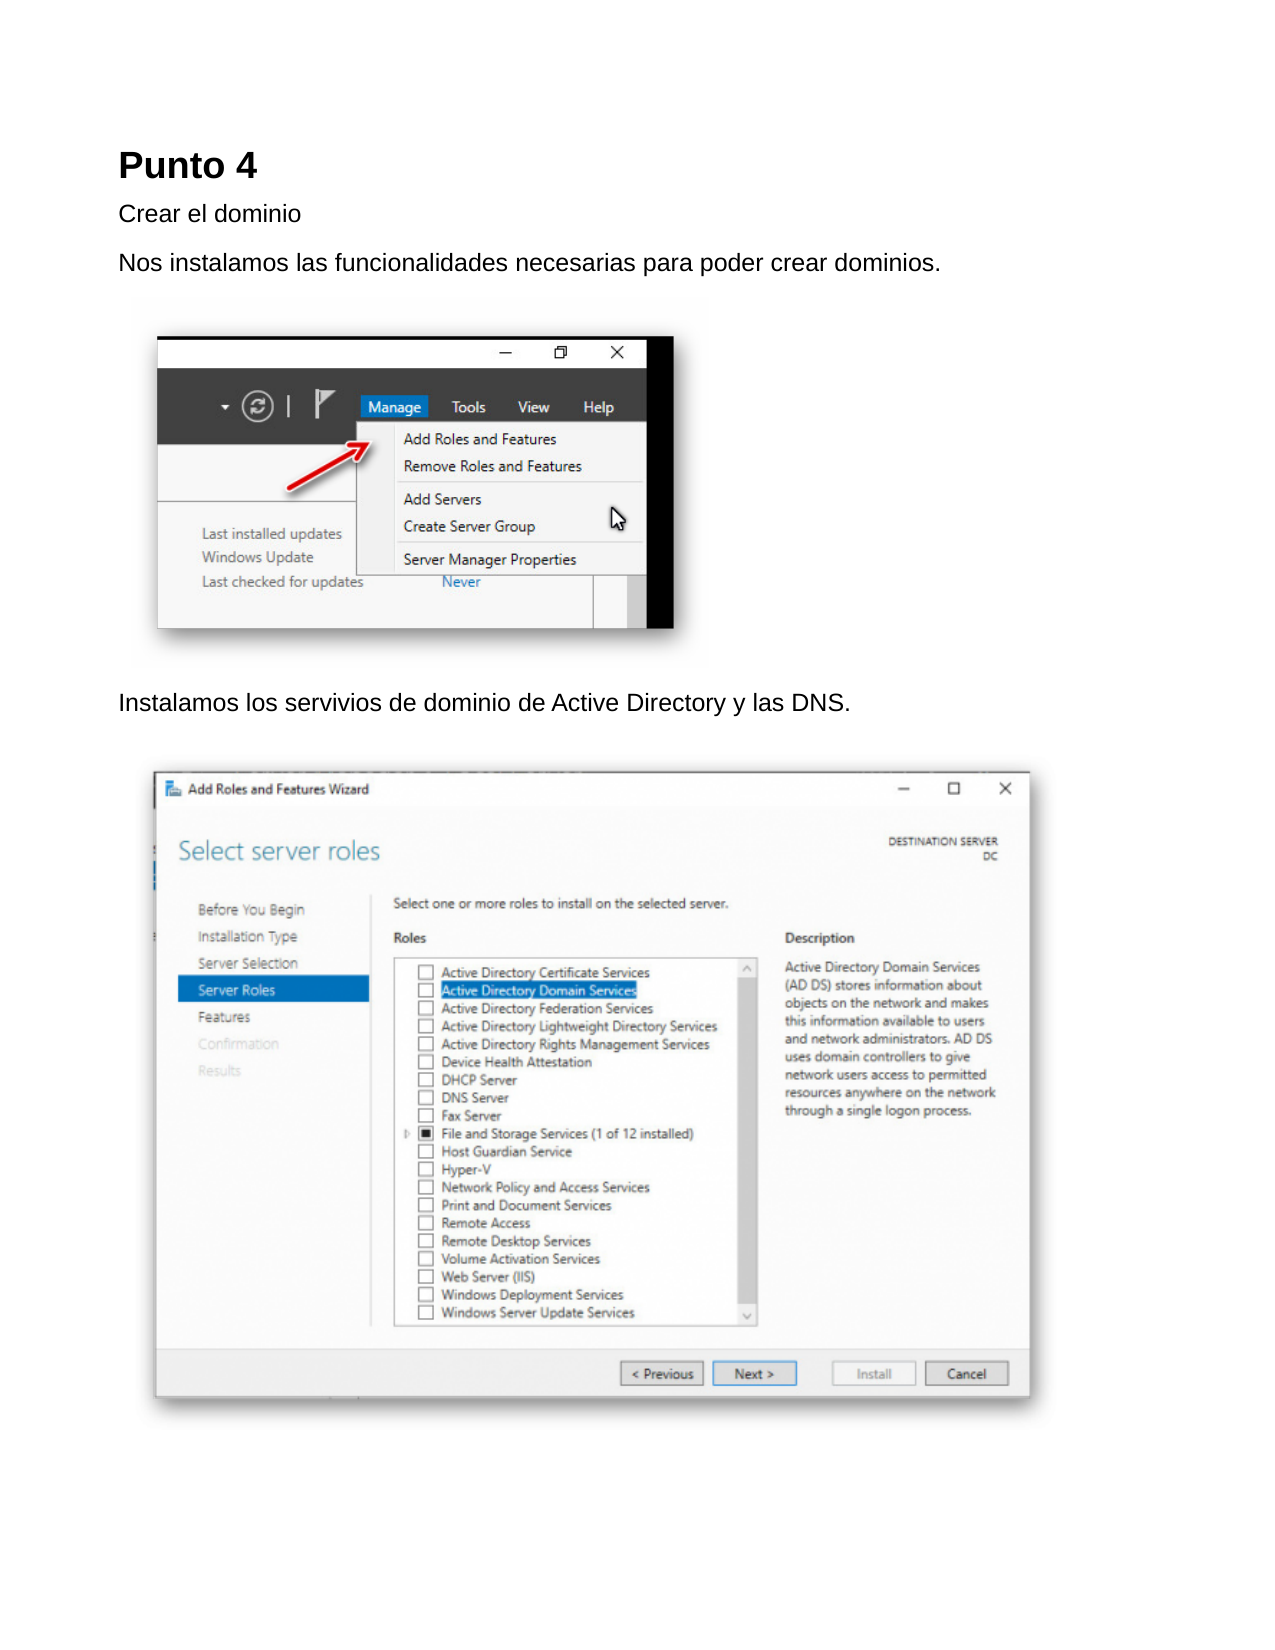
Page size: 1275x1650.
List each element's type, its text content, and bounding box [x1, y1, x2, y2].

subtitle Punto 4 [118, 143, 1157, 187]
text Nos instalamos las funcionalidades necesarias para poder crear dominios. [118, 248, 1157, 277]
text Instalamos los servivios de dominio de Active Directory y las DNS. [118, 687, 1157, 716]
picture [118, 297, 713, 668]
picture [118, 736, 1066, 1435]
text Crear el dominio [118, 199, 1157, 228]
